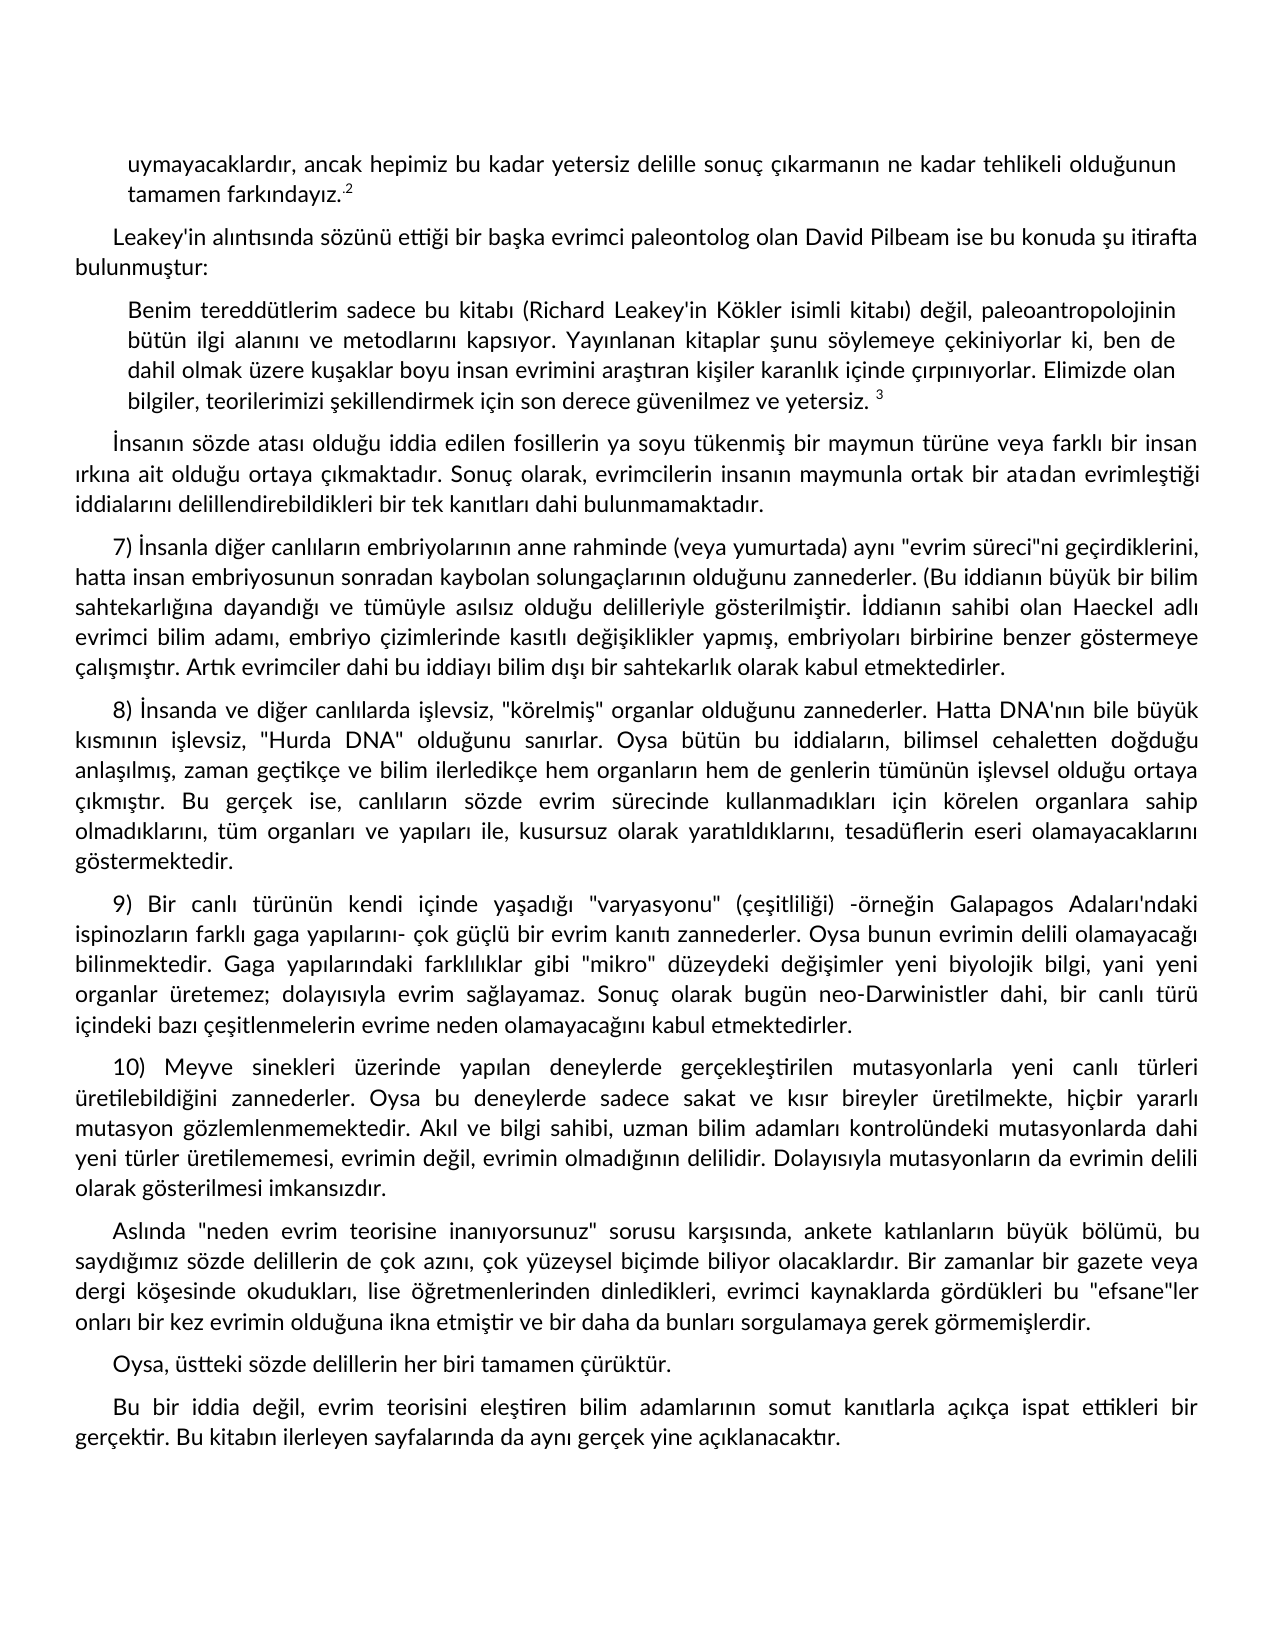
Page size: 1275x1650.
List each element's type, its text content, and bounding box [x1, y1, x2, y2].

text Benim tereddütlerim sadece bu kitabı (Richard Leakey'in Kökler isimli kitabı) değil, paleoantropolojinin bütün ilgi alanını ve metodlarını kapsıyor. Yayınlanan kitaplar şunu söylemeye çekiniyorlar ki, ben de dahil olmak üzere kuşaklar boyu insan evrimini araştıran kişiler karanlık içinde çırpınıyorlar. Elimizde olan bilgiler, teorilerimizi şekillendirmek için son derece güvenilmez ve yetersiz. 3 [127, 296, 1177, 414]
text 9) Bir canlı türünün kendi içinde yaşadığı "varyasyonu" (çeşitliliği) -örneğin Galapagos Adaları'ndaki ispinozların farklı gaga yapılarını- çok güçlü bir evrim kanıtı zannederler. Oysa bunun evrimin delili olamayacağı bilinmektedir. Gaga yapılarındaki farklılıklar gibi "mikro" düzeydeki değişimler yeni biyolojik bilgi, yani yeni organlar üretemez; dolayısıyla evrim sağlayamaz. Sonuç olarak bugün neo-Darwinistler dahi, bir canlı türü içindeki bazı çeşitlenmelerin evrime neden olamayacağını kabul etmektedirler. [75, 889, 1200, 1038]
text Leakey'in alıntısında sözünü ettiği bir başka evrimci paleontolog olan David Pilbeam ise bu konuda şu itirafta bulunmuştur: [75, 223, 1200, 281]
text İnsanın sözde atası olduğu iddia edilen fosillerin ya soyu tükenmiş bir maymun türüne veya farklı bir insan ırkına ait olduğu ortaya çıkmaktadır. Sonuç olarak, evrimcilerin insanın maymunla ortak bir atadan evrimleştiği iddialarını delillendirebildikleri bir tek kanıtları dahi bulunmamaktadır. [75, 429, 1200, 517]
text 8) İnsanda ve diğer canlılarda işlevsiz, "körelmiş" organlar olduğunu zannederler. Hatta DNA'nın bile büyük kısmının işlevsiz, "Hurda DNA" olduğunu sanırlar. Oysa bütün bu iddiaların, bilimsel cehaletten doğduğu anlaşılmış, zaman geçtikçe ve bilim ilerledikçe hem organların hem de genlerin tümünün işlevsel olduğu ortaya çıkmıştır. Bu gerçek ise, canlıların sözde evrim sürecinde kullanmadıkları için körelen organlara sahip olmadıklarını, tüm organları ve yapıları ile, kusursuz olarak yaratıldıklarını, tesadüflerin eseri olamayacaklarını göstermektedir. [75, 696, 1200, 874]
text 10) Meyve sinekleri üzerinde yapılan deneylerde gerçekleştirilen mutasyonlarla yeni canlı türleri üretilebildiğini zannederler. Oysa bu deneylerde sadece sakat ve kısır bireyler üretilmekte, hiçbir yararlı mutasyon gözlemlenmemektedir. Akıl ve bilgi sahibi, uzman bilim adamları kontrolündeki mutasyonlarda dahi yeni türler üretilememesi, evrimin değil, evrimin olmadığının delilidir. Dolayısıyla mutasyonların da evrimin delili olarak gösterilmesi imkansızdır. [75, 1053, 1200, 1201]
text 7) İnsanla diğer canlıların embriyolarının anne rahminde (veya yumurtada) aynı "evrim süreci"ni geçirdiklerini, hatta insan embriyosunun sonradan kaybolan solungaçlarının olduğunu zannederler. (Bu iddianın büyük bir bilim sahtekarlığına dayandığı ve tümüyle asılsız olduğu delilleriyle gösterilmiştir. İddianın sahibi olan Haeckel adlı evrimci bilim adamı, embriyo çizimlerinde kasıtlı değişiklikler yapmış, embriyoları birbirine benzer göstermeye çalışmıştır. Artık evrimciler dahi bu iddiayı bilim dışı bir sahtekarlık olarak kabul etmektedirler. [75, 532, 1200, 681]
text uymayacaklardır, ancak hepimiz bu kadar yetersiz delille sonuç çıkarmanın ne kadar tehlikeli olduğunun tamamen farkındayız..2 [127, 150, 1177, 208]
text Aslında "neden evrim teorisine inanıyorsunuz" sorusu karşısında, ankete katılanların büyük bölümü, bu saydığımız sözde delillerin de çok azını, çok yüzeysel biçimde biliyor olacaklardır. Bir zamanlar bir gazete veya dergi köşesinde okudukları, lise öğretmenlerinden dinledikleri, evrimci kaynaklarda gördükleri bu "efsane"ler onları bir kez evrimin olduğuna ikna etmiştir ve bir daha da bunları sorgulamaya gerek görmemişlerdir. [75, 1217, 1200, 1335]
text Oysa, üstteki sözde delillerin her biri tamamen çürüktür. [75, 1350, 1200, 1377]
text Bu bir iddia değil, evrim teorisini eleştiren bilim adamlarının somut kanıtlarla açıkça ispat ettikleri bir gerçektir. Bu kitabın ilerleyen sayfalarında da aynı gerçek yine açıklanacaktır. [75, 1393, 1200, 1450]
